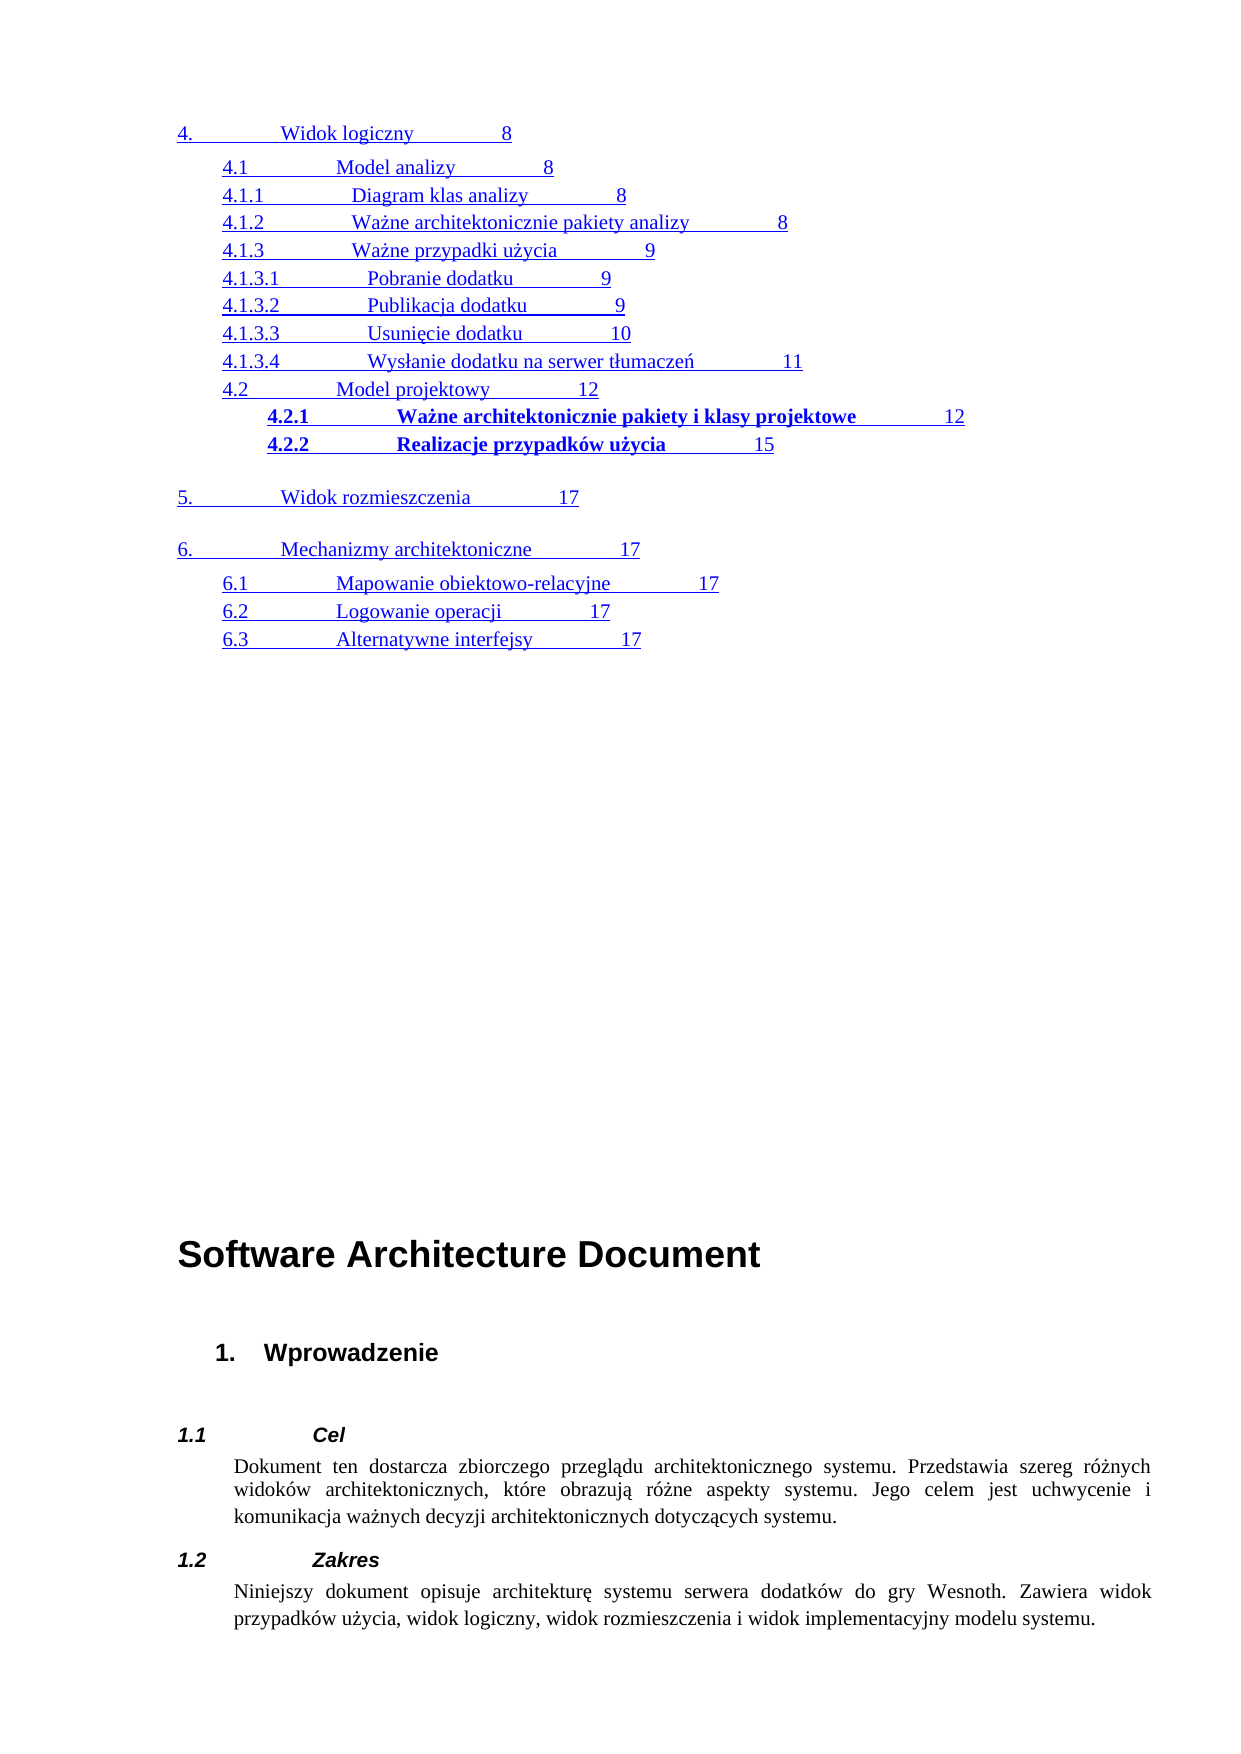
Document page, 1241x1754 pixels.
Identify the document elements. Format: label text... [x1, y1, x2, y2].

text Software Architecture Document [761, 1234, 1152, 1276]
text 4.1.3 Ważne przypadki użycia 9 [661, 235, 1077, 263]
text 4. Widok logiczny 8 [518, 118, 1077, 146]
text 4.1.1 Diagram klas analizy 8 [633, 180, 1077, 207]
text 4.1.2 Ważne architektonicznie pakiety analizy 8 [222, 207, 1077, 235]
text 4.1.3.3 Usunięcie dodatku 10 [222, 318, 280, 342]
text 4.2 Model projektowy 12 [605, 374, 1077, 401]
text 6. Mechanizmy architektoniczne 17 [177, 534, 1077, 562]
subtitle 1.2 Zakres [177, 1541, 206, 1549]
text 4.1.3.1 Pobranie dodatku 9 [222, 263, 280, 287]
text 4.1 Model analizy 8 [336, 152, 456, 156]
text 4.2 Model projektowy 12 [336, 374, 490, 378]
text 4.1.3.2 Publikacja dodatku 9 [222, 291, 280, 314]
subtitle 1.1 Cel [352, 1416, 1152, 1449]
text 4.1 Model analizy 8 [560, 152, 1077, 180]
text 4.2.2 Realizacje przypadków użycia 15 [396, 429, 666, 433]
text Niniejszy dokument opisuje architekturę systemu serwera dodatków do gry Wesnoth. Zawiera widok przypadków użycia, widok logiczny, widok rozmieszczenia i widok implementacyjny modelu systemu. [233, 1580, 1096, 1615]
text 4.1.3 Ważne przypadki użycia 9 [351, 235, 557, 239]
text 4.2.1 Ważne architektonicznie pakiety i klasy projektowe 12 [971, 401, 1152, 429]
text 6.1 Mapowanie obiektowo-relacyjne 17 [222, 568, 1077, 596]
text 4.1.3.3 Usunięcie dodatku 10 [367, 318, 523, 322]
text 4.1.3.4 Wysłanie dodatku na serwer tłumaczeń 11 [367, 346, 695, 370]
subtitle 1.1 Cel [312, 1416, 345, 1449]
text 4.1.3.4 Wysłanie dodatku na serwer tłumaczeń 11 [222, 346, 280, 370]
text 4.1.3.4 Wysłanie dodatku na serwer tłumaczeń 11 [809, 346, 1077, 374]
text 4.1.1 Diagram klas analizy 8 [351, 180, 529, 204]
text 5. Widok rozmieszczenia 17 [585, 482, 1077, 509]
text 4.1.3.1 Pobranie dodatku 9 [367, 263, 513, 267]
subtitle 1.2 Zakres [387, 1541, 1152, 1574]
text 4.2 Model projektowy 12 [578, 374, 599, 398]
text 5. Widok rozmieszczenia 17 [280, 482, 471, 486]
subtitle 1.2 Zakres [312, 1541, 380, 1574]
text Dokument ten dostarcza zbiorczego przeglądu architektonicznego systemu. Przedstawia szereg różnych widoków architektonicznych, które obrazują różne aspekty systemu. Jego celem jest uchwycenie i komunikacja ważnych decyzji architektonicznych dotyczących systemu. [844, 1501, 1152, 1529]
text 4.2.1 Ważne architektonicznie pakiety i klasy projektowe 12 [396, 401, 856, 405]
text 4.2.2 Realizacje przypadków użycia 15 [781, 429, 1152, 457]
text Dokument ten dostarcza zbiorczego przeglądu architektonicznego systemu. Przedstawia szereg różnych widoków architektonicznych, które obrazują różne aspekty systemu. Jego celem jest uchwycenie i komunikacja ważnych decyzji architektonicznych dotyczących systemu. [233, 1487, 838, 1529]
text 6.3 Alternatywne interfejsy 17 [336, 624, 533, 628]
text 4.1.3.3 Usunięcie dodatku 10 [637, 318, 1077, 346]
subtitle 1.1 Cel [177, 1416, 206, 1424]
subtitle 1. Wprowadzenie [448, 1328, 1152, 1370]
text 6.3 Alternatywne interfejsy 17 [648, 624, 1077, 652]
text 4. Widok logiczny 8 [280, 118, 414, 122]
text 4.1.3.2 Publikacja dodatku 9 [631, 291, 1077, 318]
subtitle 1. Wprowadzenie [264, 1328, 439, 1339]
text 4.1.3.1 Pobranie dodatku 9 [617, 263, 1077, 291]
text 6.2 Logowanie operacji 17 [336, 596, 502, 600]
text 6.2 Logowanie operacji 17 [616, 596, 1077, 624]
